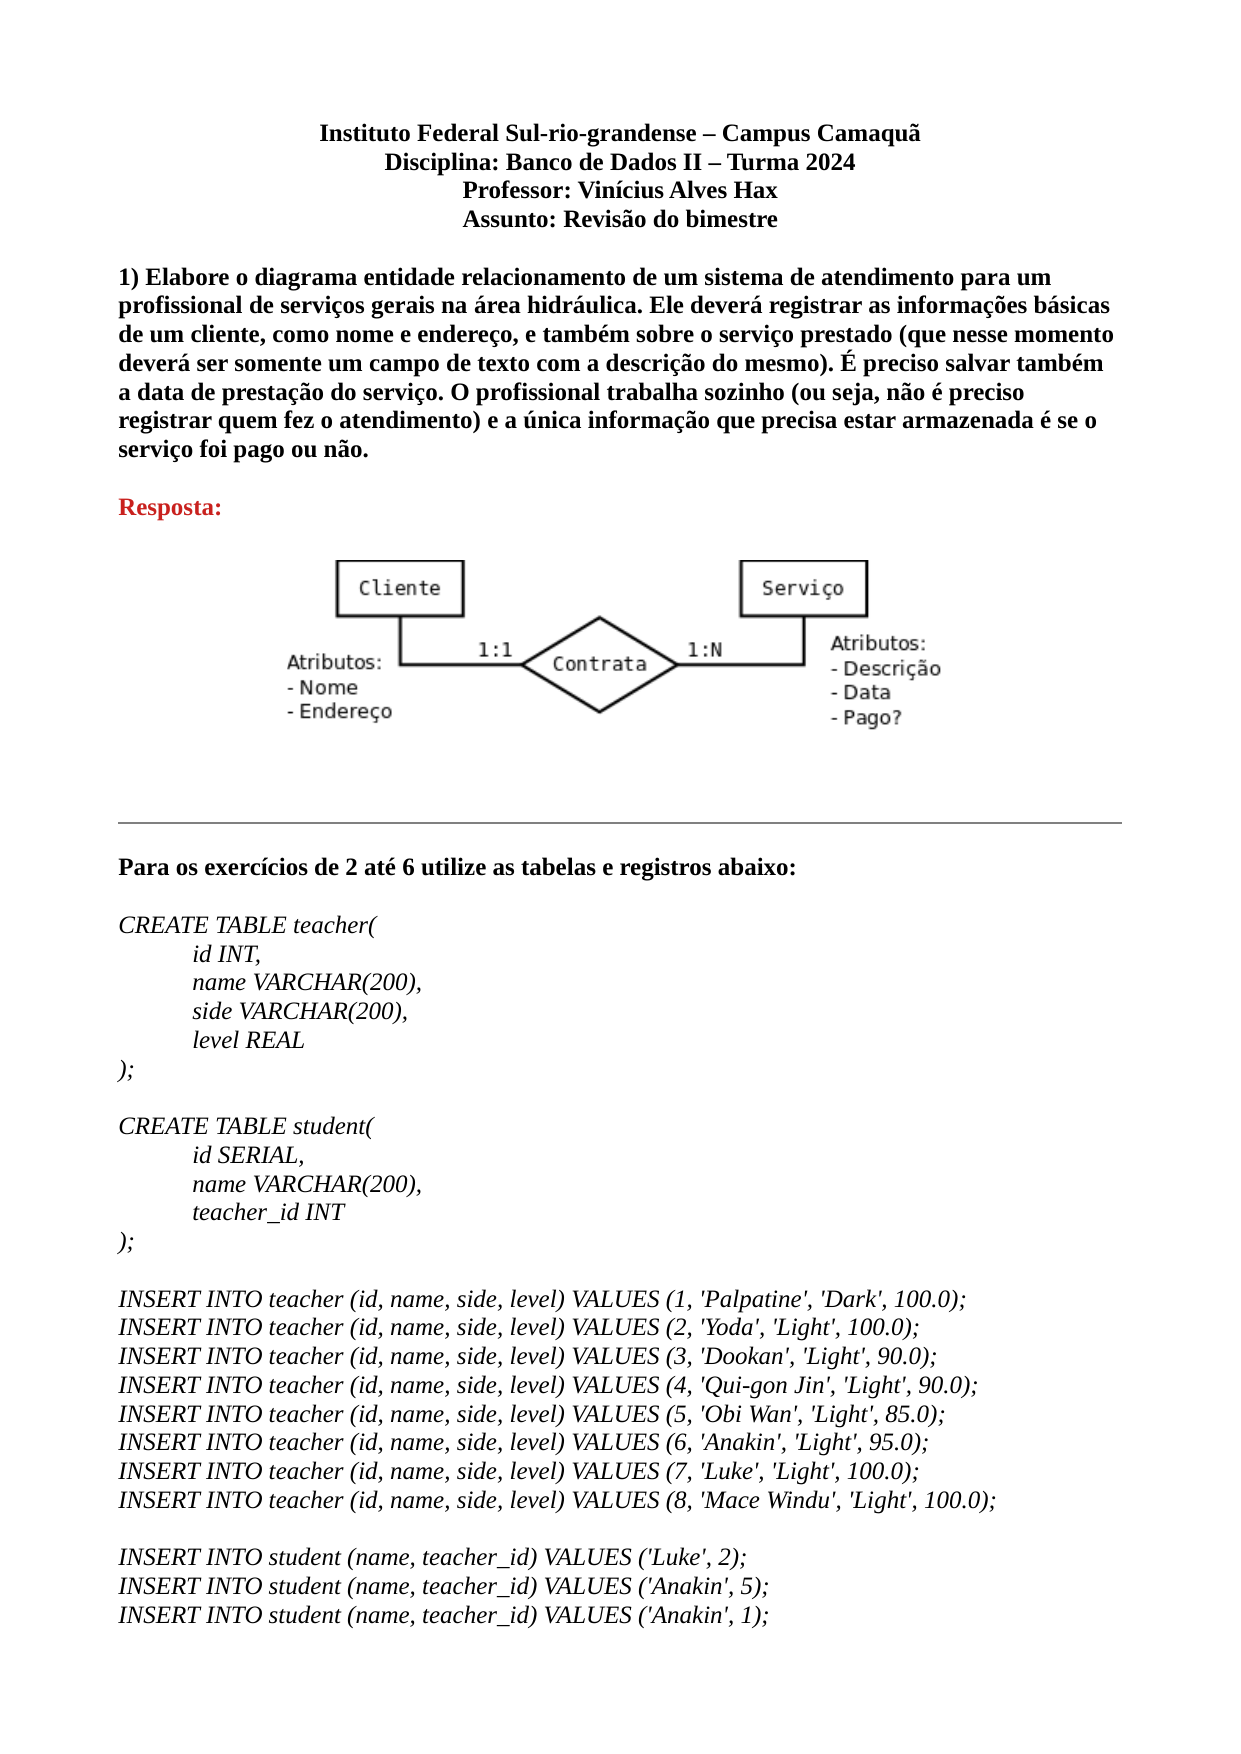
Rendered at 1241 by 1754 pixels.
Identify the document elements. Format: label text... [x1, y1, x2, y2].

text INSERT INTO teacher (id, name, side, level) VALUES (2, 'Yoda', 'Light', 100.0); [118, 1312, 1122, 1341]
text name VARCHAR(200), [118, 1169, 1122, 1197]
text INSERT INTO student (name, teacher_id) VALUES ('Luke', 2); [118, 1542, 1122, 1571]
text side VARCHAR(200), [118, 996, 1122, 1025]
text Professor: Vinícius Alves Hax [118, 176, 1122, 204]
text Disciplina: Banco de Dados II – Turma 2024 [118, 147, 1122, 176]
picture [287, 560, 953, 731]
text INSERT INTO student (name, teacher_id) VALUES ('Anakin', 1); [118, 1600, 1122, 1629]
text CREATE TABLE student( [118, 1111, 1122, 1140]
text Instituto Federal Sul-rio-grandense – Campus Camaquã [118, 118, 1122, 147]
text ); [118, 1226, 1122, 1255]
text id INT, [118, 939, 1122, 967]
text INSERT INTO student (name, teacher_id) VALUES ('Anakin', 5); [118, 1571, 1122, 1600]
text Para os exercícios de 2 até 6 utilize as tabelas e registros abaixo: [118, 852, 1122, 881]
text INSERT INTO teacher (id, name, side, level) VALUES (6, 'Anakin', 'Light', 95.0); [118, 1427, 1122, 1456]
text INSERT INTO teacher (id, name, side, level) VALUES (4, 'Qui-gon Jin', 'Light', 90.0); [118, 1370, 1122, 1399]
text INSERT INTO teacher (id, name, side, level) VALUES (3, 'Dookan', 'Light', 90.0); [118, 1341, 1122, 1370]
text Resposta: [118, 492, 1122, 521]
text CREATE TABLE teacher( [118, 910, 1122, 939]
text ); [118, 1054, 1122, 1082]
text teacher_id INT [118, 1197, 1122, 1226]
text id SERIAL, [118, 1140, 1122, 1169]
text 1) Elabore o diagrama entidade relacionamento de um sistema de atendimento para um profissional de serviços gerais na área hidráulica. Ele deverá registrar as informações básicas de um cliente, como nome e endereço, e também sobre o serviço prestado (que nesse momento deverá ser somente um campo de texto com a descrição do mesmo). É preciso salvar também a data de prestação do serviço. O profissional trabalha sozinho (ou seja, não é preciso registrar quem fez o atendimento) e a única informação que precisa estar armazenada é se o serviço foi pago ou não. [118, 262, 1122, 463]
text Assunto: Revisão do bimestre [118, 204, 1122, 233]
text level REAL [118, 1025, 1122, 1054]
text INSERT INTO teacher (id, name, side, level) VALUES (5, 'Obi Wan', 'Light', 85.0); [118, 1399, 1122, 1427]
text INSERT INTO teacher (id, name, side, level) VALUES (8, 'Mace Windu', 'Light', 100.0); [118, 1485, 1122, 1514]
text name VARCHAR(200), [118, 967, 1122, 996]
text INSERT INTO teacher (id, name, side, level) VALUES (7, 'Luke', 'Light', 100.0); [118, 1456, 1122, 1485]
text INSERT INTO teacher (id, name, side, level) VALUES (1, 'Palpatine', 'Dark', 100.0); [118, 1284, 1122, 1312]
